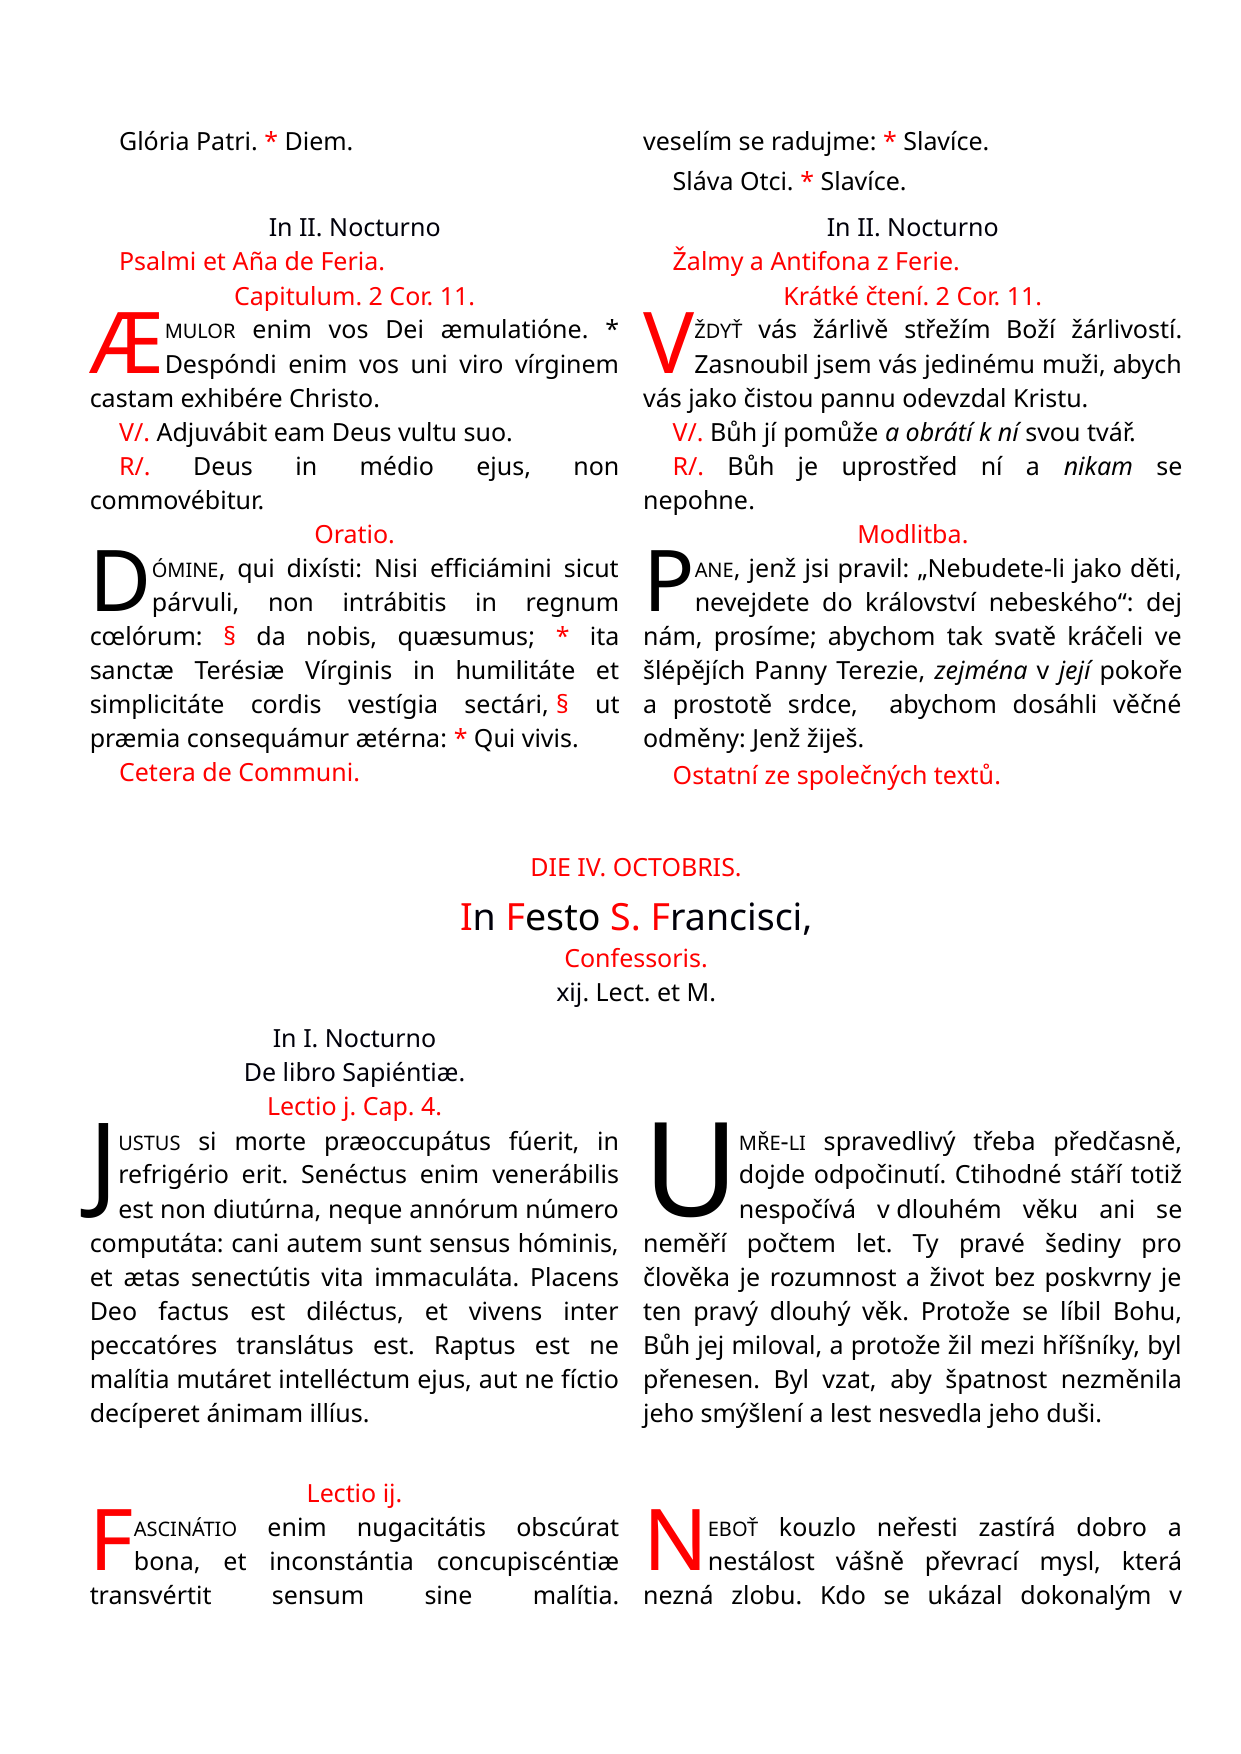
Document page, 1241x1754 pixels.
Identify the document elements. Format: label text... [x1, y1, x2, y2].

table_cell Glória Patri. * Diem. [78, 118, 631, 204]
table_cell Neboť kouzlo neřesti zastírá dobro a nestálost vášně převrací mysl, která nezná zlobu. Kdo se ukázal dokonalým v [631, 1470, 1194, 1618]
table_cell Umře-li spravedlivý třeba předčasně, dojde odpočinutí. Ctihodné stáří totiž nespočívá v dlouhém věku ani se neměří počtem let. Ty pravé šediny pro člověka je rozumnost a život bez poskvrny je ten pravý dlouhý věk. Protože se líbil Bohu, Bůh jej miloval, a protože žil mezi hříšníky, byl přenesen. Byl vzat, aby špatnost nezměnila jeho smýšlení a lest nesvedla jeho duši. [631, 1015, 1194, 1470]
table_cell In II. Nocturno Psalmi et Aña de Feria. Capitulum. 2 Cor. 11. Æmulor enim vos Dei æmulatióne. * Despóndi enim vos uni viro vírginem castam exhibére Christo. V/. Adjuvábit eam Deus vultu suo. R/. Deus in médio ejus, non commovébitur. Oratio. Dómine, qui dixísti: Nisi efficiámini sicut párvuli, non intrábitis in regnum cœlórum: § da nobis, quæsumus; * ita sanctæ Terésiæ Vírginis in humilitáte et simplicitáte cordis vestígia sectári, § ut præmia consequámur ætérna: * Qui vivis. Cetera de Communi. [78, 204, 631, 844]
table_cell DIE IV. OCTOBRIS. In Festo S. Francisci, Confessoris. xij. Lect. et M. [78, 844, 1194, 1015]
table_cell In I. Nocturno De libro Sapiéntiæ. Lectio j. Cap. 4. Justus si morte præoccupátus fúerit, in refrigério erit. Senéctus enim venerábilis est non diutúrna, neque annórum número computáta: cani autem sunt sensus hóminis, et ætas senectútis vita immaculáta. Placens Deo factus est diléctus, et vivens inter peccatóres translátus est. Raptus est ne malítia mutáret intelléctum ejus, aut ne fíctio decíperet ánimam illíus. [78, 1015, 631, 1470]
table_cell veselím se radujme: * Slavíce. Sláva Otci. * Slavíce. [631, 118, 1194, 204]
table_cell In II. Nocturno Žalmy a Antifona z Ferie. Krátké čtení. 2 Cor. 11. Vždyť vás žárlivě střežím Boží žárlivostí. Zasnoubil jsem vás jedinému muži, abych vás jako čistou pannu odevzdal Kristu. V/. Bůh jí pomůže a obrátí k ní svou tvář. R/. Bůh je uprostřed ní a nikam se nepohne. Modlitba. Pane, jenž jsi pravil: „Nebudete-li jako děti, nevejdete do království nebeského“: dej nám, prosíme; abychom tak svatě kráčeli ve šlépějích Panny Terezie, zejména v její pokoře a prostotě srdce, abychom dosáhli věčné odměny: Jenž žiješ. Ostatní ze společných textů. [631, 204, 1194, 844]
table_cell Lectio ij. Fascinátio enim nugacitátis obscúrat bona, et inconstántia concupiscéntiæ transvértit sensum sine malítia. [78, 1470, 631, 1618]
